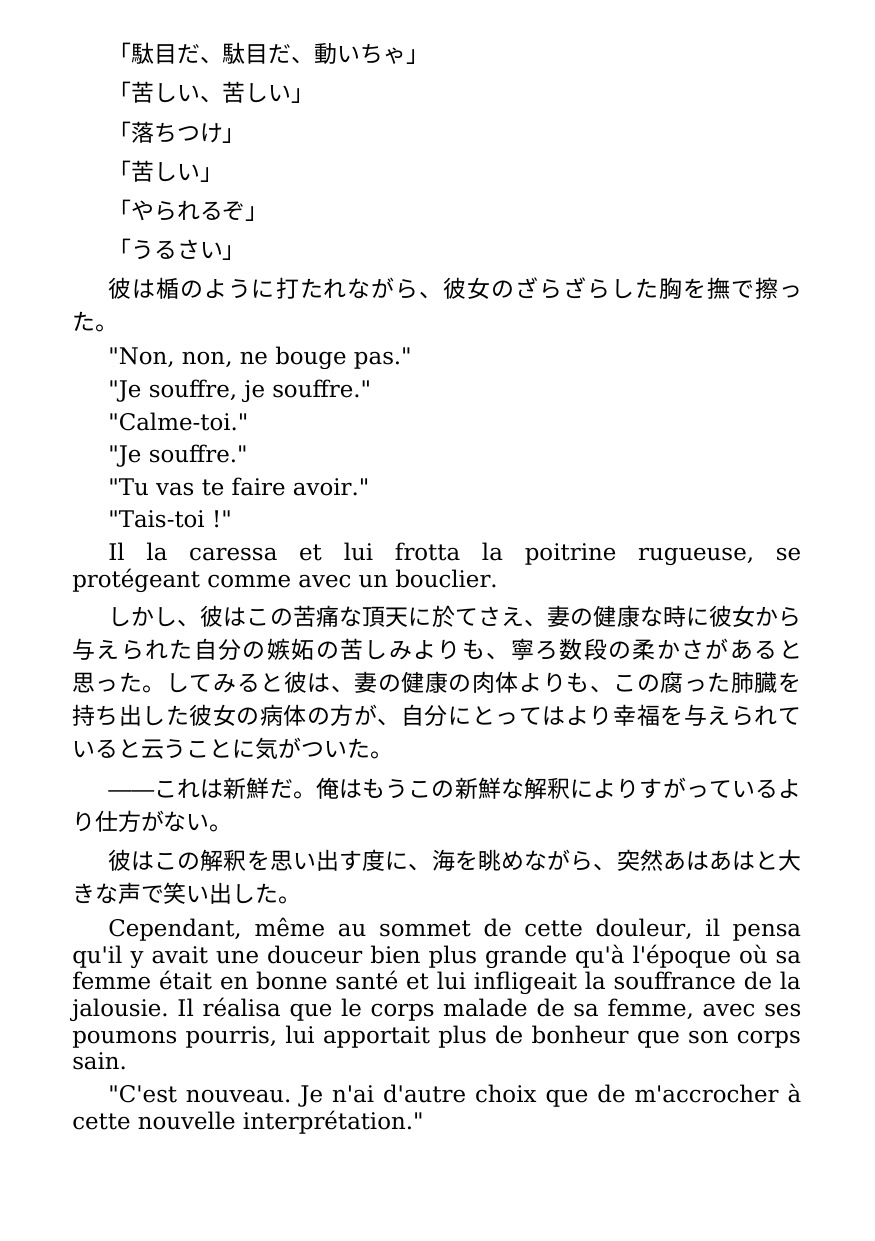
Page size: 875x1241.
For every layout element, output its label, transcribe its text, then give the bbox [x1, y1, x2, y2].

text "Je souffre, je souffre." [72, 376, 802, 403]
text 「苦しい」 [72, 153, 802, 187]
text "Non, non, ne bouge pas." [72, 343, 802, 370]
text しかし、彼はこの苦痛な頂天に於てさえ、妻の健康な時に彼女から与えられた自分の嫉妬の苦しみよりも、寧ろ数段の柔かさがあると思った。してみると彼は、妻の健康の肉体よりも、この腐った肺臓を持ち出した彼女の病体の方が、自分にとってはより幸福を与えられていると云うことに気がついた。 [72, 598, 802, 764]
text "Tais-toi !" [72, 506, 802, 533]
text 「落ちつけ」 [72, 114, 802, 148]
text Il la caressa et lui frotta la poitrine rugueuse, se protégeant comme avec un bouclier. [72, 539, 802, 592]
text ――これは新鮮だ。俺はもうこの新鮮な解釈によりすがっているより仕方がない。 [72, 770, 802, 837]
text "Je souffre." [72, 441, 802, 468]
text "Tu vas te faire avoir." [72, 474, 802, 501]
text 彼はこの解釈を思い出す度に、海を眺めながら、突然あはあはと大きな声で笑い出した。 [72, 843, 802, 909]
text 「うるさい」 [72, 232, 802, 265]
text 「駄目だ、駄目だ、動いちゃ」 [72, 36, 802, 69]
text 「やられるぞ」 [72, 193, 802, 226]
text Cependant, même au sommet de cette douleur, il pensa qu'il y avait une douceur bien plus grande qu'à l'époque où sa femme était en bonne santé et lui infligeait la souffrance de la jalousie. Il réalisa que le corps malade de sa femme, avec ses poumons pourris, lui apportait plus de bonheur que son corps sain. [72, 915, 802, 1075]
text "Calme-toi." [72, 409, 802, 435]
text 彼は楯のように打たれながら、彼女のざらざらした胸を撫で擦った。 [72, 271, 802, 337]
text 「苦しい、苦しい」 [72, 75, 802, 108]
text "C'est nouveau. Je n'ai d'autre choix que de m'accrocher à cette nouvelle interprétation." [72, 1081, 802, 1134]
